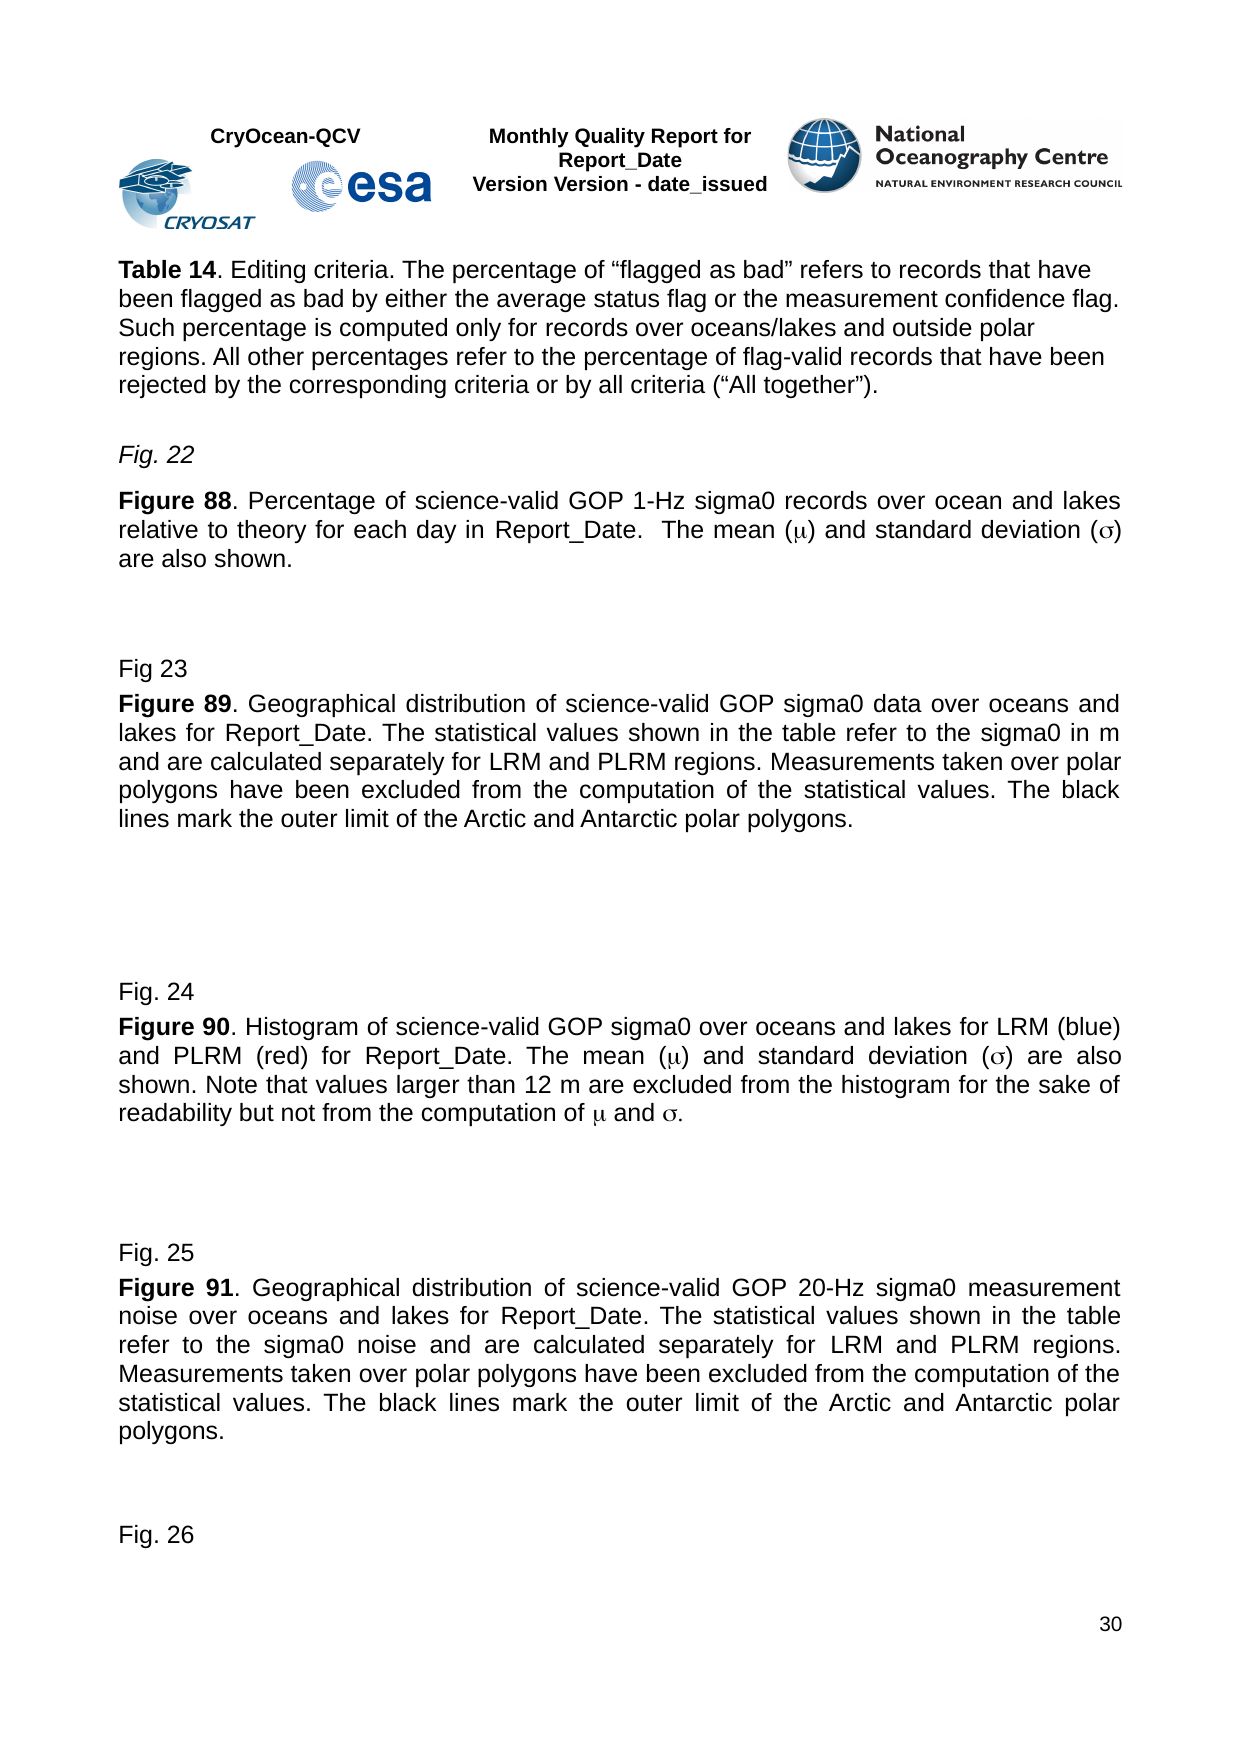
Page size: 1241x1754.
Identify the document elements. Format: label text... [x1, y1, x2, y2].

text Figure 91. Geographical distribution of science-valid GOP 20-Hz sigma0 measurement noise over oceans and lakes for Report_Date. The statistical values shown in the table refer to the sigma0 noise and are calculated separately for LRM and PLRM regions. Measurements taken over polar polygons have been excluded from the computation of the statistical values. The black lines mark the outer limit of the Arctic and Antarctic polar polygons. [118, 1273, 1122, 1445]
picture [118, 159, 256, 229]
text Figure 90. Histogram of science-valid GOP sigma0 over oceans and lakes for LRM (blue) and PLRM (red) for Report_Date. The mean (μ) and standard deviation (σ) are also shown. Note that values larger than 12 m are excluded from the histogram for the sake of readability but not from the computation of μ and σ. [118, 1012, 1122, 1127]
text Fig. 26 [118, 1520, 1122, 1549]
text Figure 89. Geographical distribution of science-valid GOP sigma0 data over oceans and lakes for Report_Date. The statistical values shown in the table refer to the sigma0 in m and are calculated separately for LRM and PLRM regions. Measurements taken over polar polygons have been excluded from the computation of the statistical values. The black lines mark the outer limit of the Arctic and Antarctic polar polygons. [118, 689, 1122, 833]
text Fig. 25 [118, 1238, 1122, 1267]
text Fig. 24 [118, 977, 1122, 1006]
text Table 14. Editing criteria. The percentage of “flagged as bad” refers to records that have been flagged as bad by either the average status flag or the measurement confidence flag. Such percentage is computed only for records over oceans/lakes and outside polar regions. All other percentages refer to the percentage of flag-valid records that have been rejected by the corresponding criteria or by all criteria (“All together”). [118, 255, 1122, 399]
picture [787, 118, 1123, 193]
picture [291, 159, 432, 212]
text Figure 88. Percentage of science-valid GOP 1-Hz sigma0 records over ocean and lakes relative to theory for each day in Report_Date. The mean (μ) and standard deviation (σ) are also shown. [118, 486, 1122, 572]
text Fig 23 [118, 654, 1122, 683]
text Fig. 22 [118, 440, 1122, 468]
